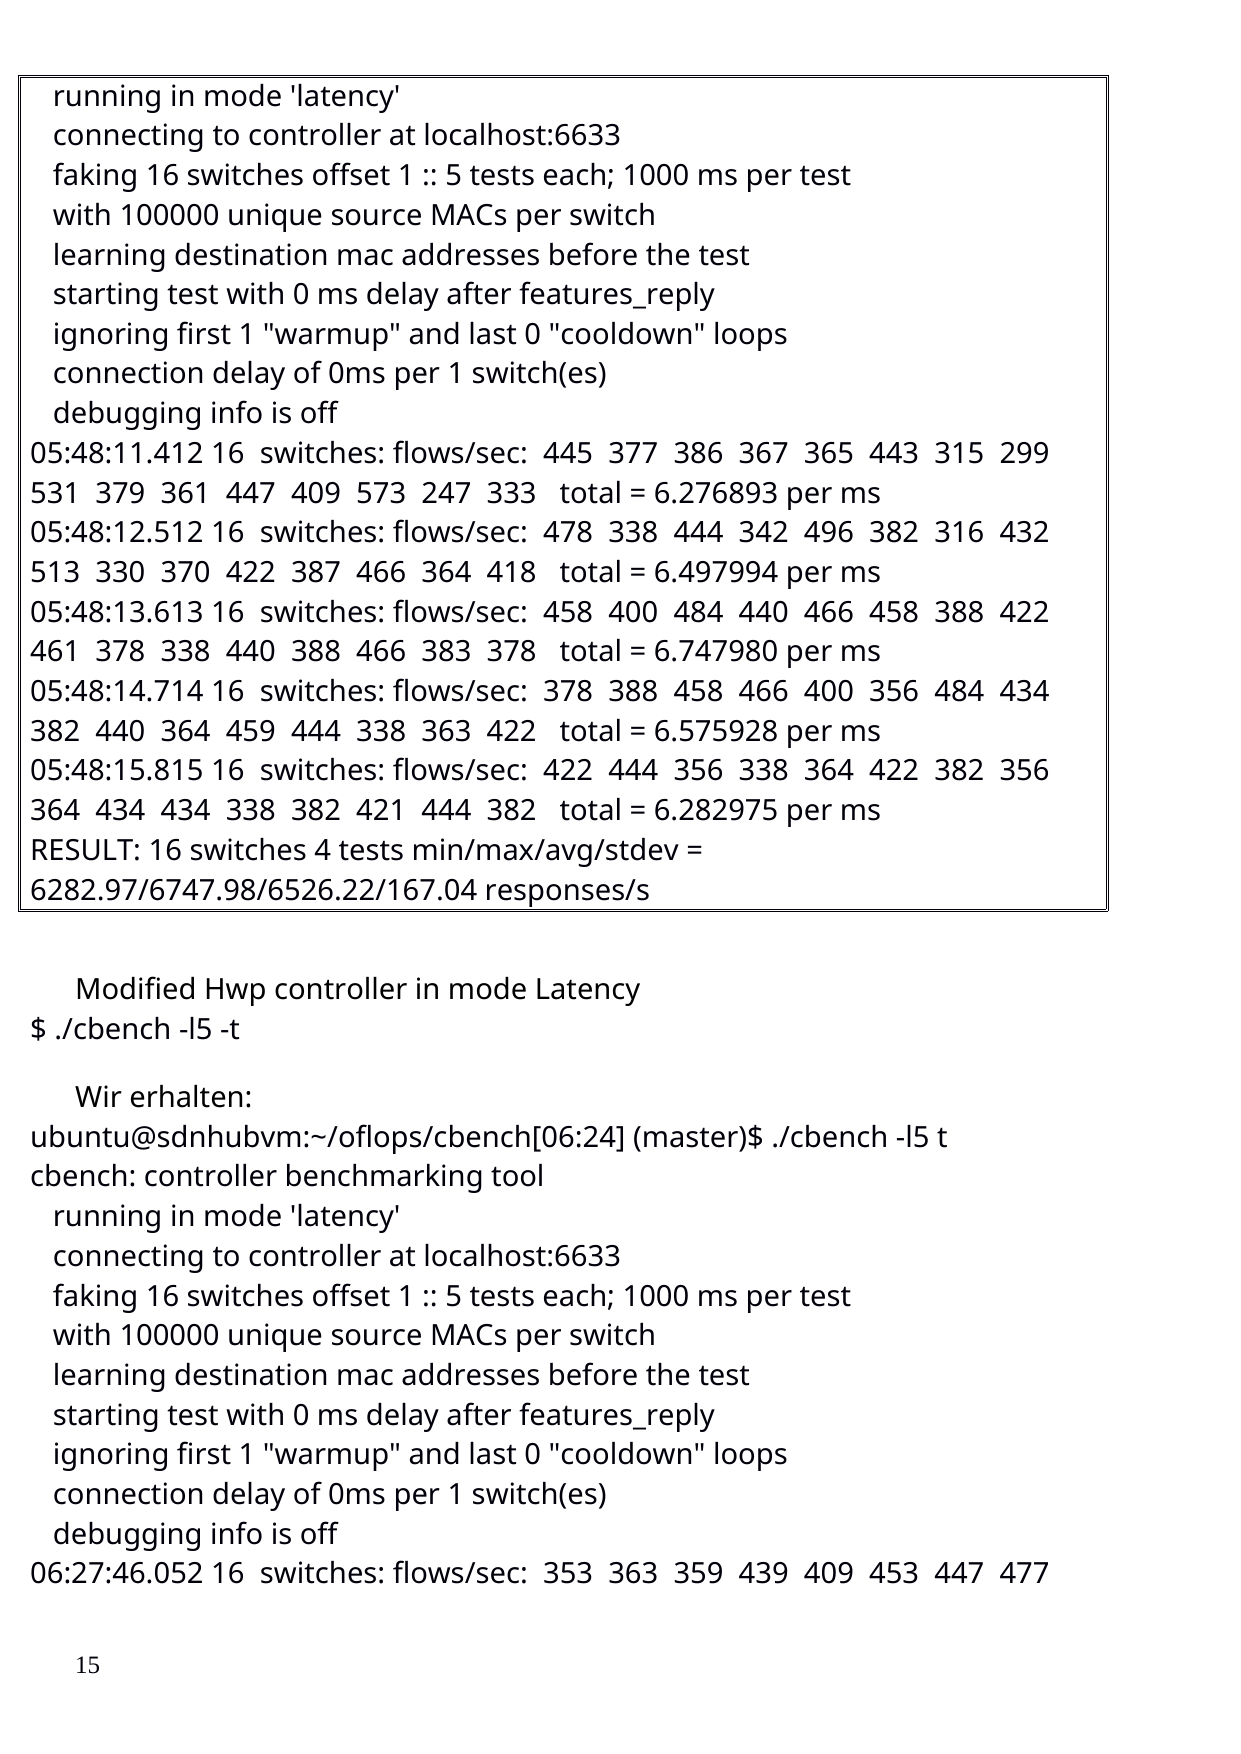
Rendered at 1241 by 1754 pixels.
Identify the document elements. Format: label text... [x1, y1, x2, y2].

text Modified Hwp controller in mode Latency [75, 968, 1165, 1008]
table_header running in mode 'latency' connecting to controller at localhost:6633 faking 16 switches offset 1 :: 5 tests each; 1000 ms per test with 100000 unique source MACs per switch learning destination mac addresses before the test starting test with 0 ms delay after features_reply ignoring first 1 "warmup" and last 0 "cooldown" loops connection delay of 0ms per 1 switch(es) debugging info is off 05:48:11.412 16 switches: flows/sec: 445 377 386 367 365 443 315 299 531 379 361 447 409 573 247 333 total = 6.276893 per ms 05:48:12.512 16 switches: flows/sec: 478 338 444 342 496 382 316 432 513 330 370 422 387 466 364 418 total = 6.497994 per ms 05:48:13.613 16 switches: flows/sec: 458 400 484 440 466 458 388 422 461 378 338 440 388 466 383 378 total = 6.747980 per ms 05:48:14.714 16 switches: flows/sec: 378 388 458 466 400 356 484 434 382 440 364 459 444 338 363 422 total = 6.575928 per ms 05:48:15.815 16 switches: flows/sec: 422 444 356 338 364 422 382 356 364 434 434 338 382 421 444 382 total = 6.282975 per ms RESULT: 16 switches 4 tests min/max/avg/stdev = 6282.97/6747.98/6526.22/167.04 responses/s [21, 78, 1106, 908]
text Wir erhalten: [75, 1076, 1165, 1116]
table_header ubuntu@sdnhubvm:~/oflops/cbench[06:24] (master)$ ./cbench -l5 t cbench: controller benchmarking tool running in mode 'latency' connecting to controller at localhost:6633 faking 16 switches offset 1 :: 5 tests each; 1000 ms per test with 100000 unique source MACs per switch learning destination mac addresses before the test starting test with 0 ms delay after features_reply ignoring first 1 "warmup" and last 0 "cooldown" loops connection delay of 0ms per 1 switch(es) debugging info is off 06:27:46.052 16 switches: flows/sec: 353 363 359 439 409 453 447 477 [19, 1116, 1107, 1592]
table_header $ ./cbench -l5 -t [19, 1008, 1107, 1048]
